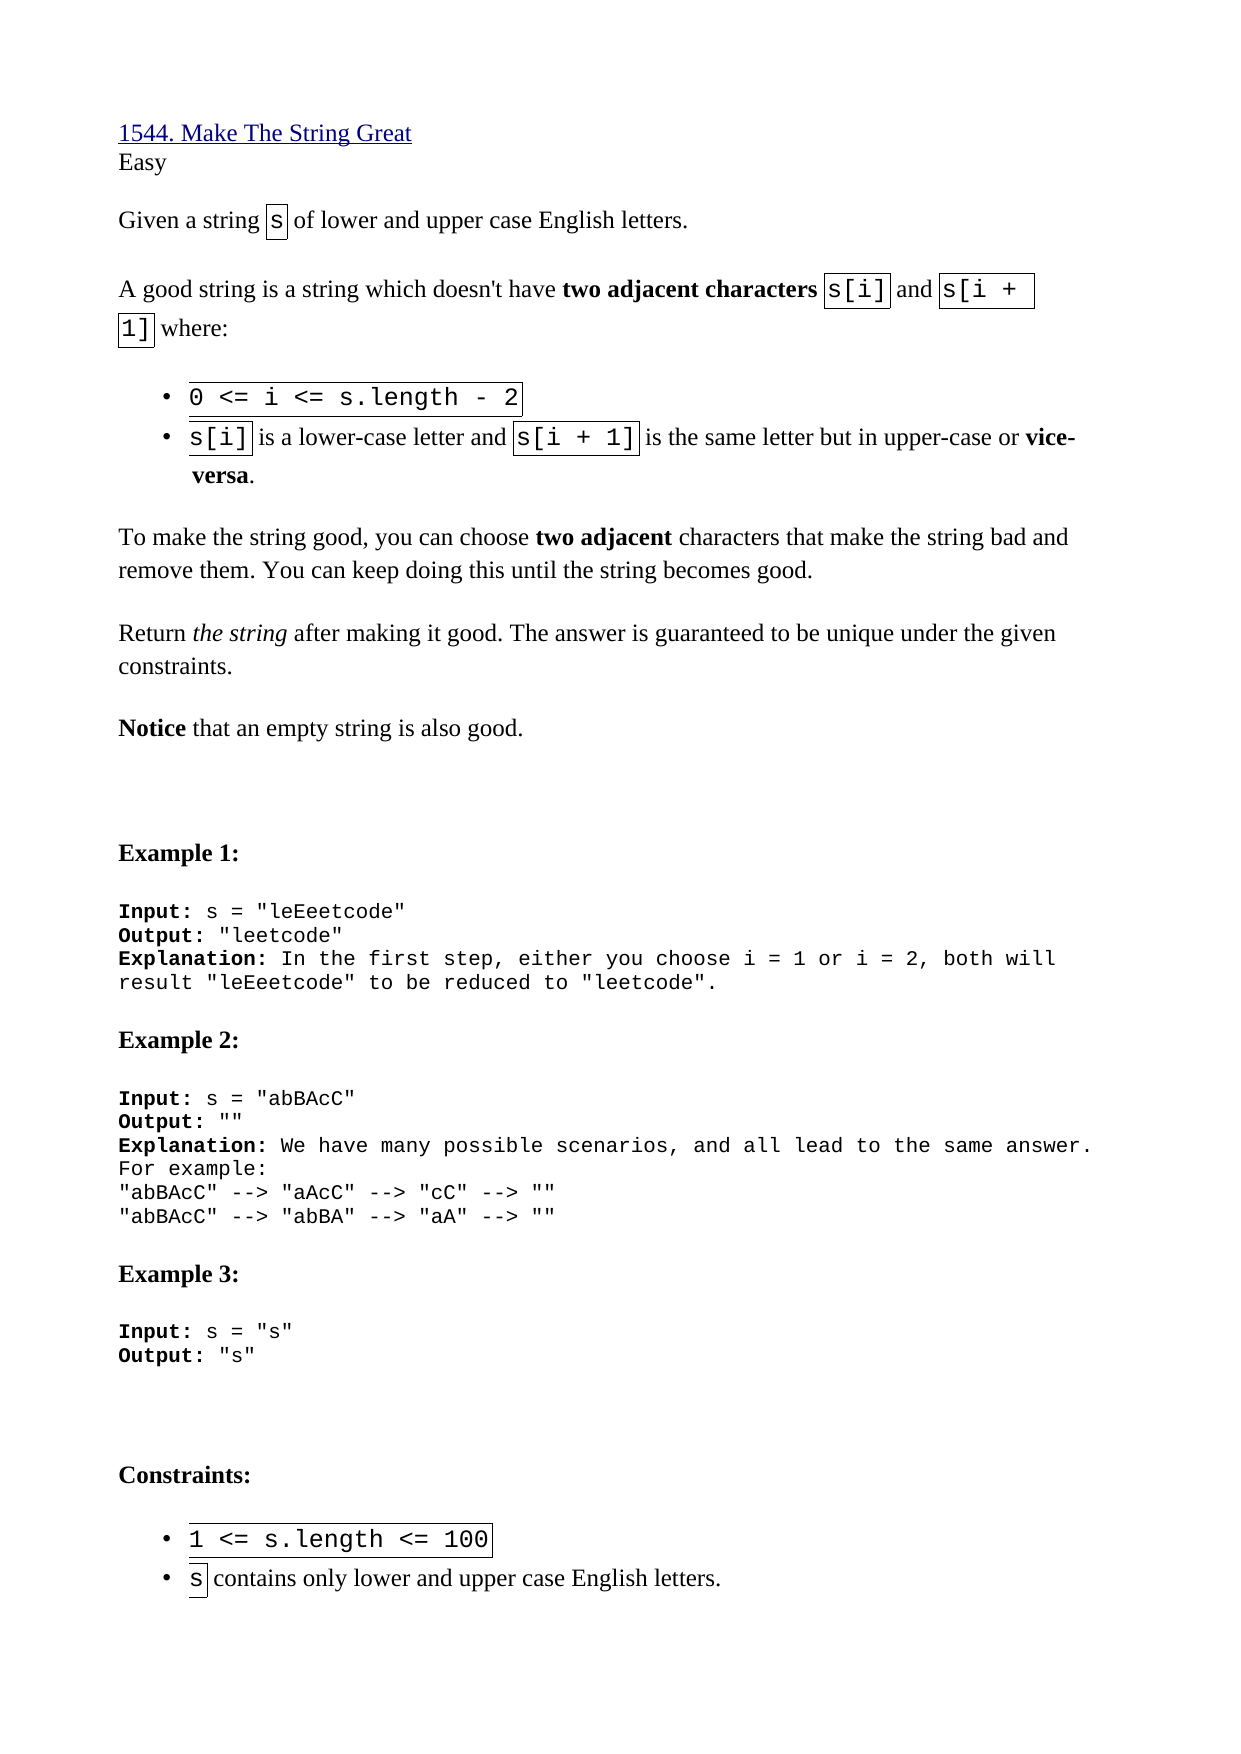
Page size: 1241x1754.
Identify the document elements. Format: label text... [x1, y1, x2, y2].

list s[i] is a lower-case letter and s[i + 1] is the same letter but in upper-case or vice-versa. [162, 421, 1122, 489]
text Return the string after making it good. The answer is guaranteed to be unique under the given constraints. [118, 618, 1122, 680]
text Input: s = "abBAcC" [118, 1087, 1122, 1111]
text Example 1: [118, 838, 1122, 867]
text Notice that an empty string is also good. [118, 713, 1122, 742]
text of lower and upper case English letters. [288, 204, 1122, 239]
text Easy [118, 147, 1122, 176]
text "abBAcC" --> "abBA" --> "aA" --> "" [118, 1206, 1122, 1229]
text Example 3: [118, 1259, 1122, 1288]
text Input: s = "s" [118, 1321, 1122, 1345]
list s contains only lower and upper case English letters. [162, 1563, 207, 1597]
list s contains only lower and upper case English letters. [208, 1563, 1122, 1597]
text A good string is a string which doesn't have two adjacent characters s[i] and s[i + 1] where: [118, 273, 1122, 347]
list 0 <= i <= s.length - 2 [162, 382, 522, 416]
text Example 2: [118, 1025, 1122, 1054]
list [493, 1523, 1122, 1557]
text Explanation: We have many possible scenarios, and all lead to the same answer. For example: [118, 1135, 1122, 1182]
list 1 <= s.length <= 100 [162, 1523, 492, 1557]
text s [267, 205, 287, 239]
list [523, 382, 1122, 416]
text To make the string good, you can choose two adjacent characters that make the string bad and remove them. You can keep doing this until the string becomes good. [118, 522, 1122, 584]
text Explanation: In the first step, either you choose i = 1 or i = 2, both will result "leEeetcode" to be reduced to "leetcode". [118, 948, 1122, 996]
text Given a string [118, 204, 266, 239]
text Output: "s" [118, 1345, 1122, 1369]
text "abBAcC" --> "aAcC" --> "cC" --> "" [118, 1182, 1122, 1206]
text 1544. Make The String Great [118, 118, 1122, 147]
text Constraints: [118, 1461, 1122, 1489]
text Output: "leetcode" [118, 924, 1122, 948]
text Input: s = "leEeetcode" [118, 901, 1122, 924]
text Output: "" [118, 1111, 1122, 1135]
